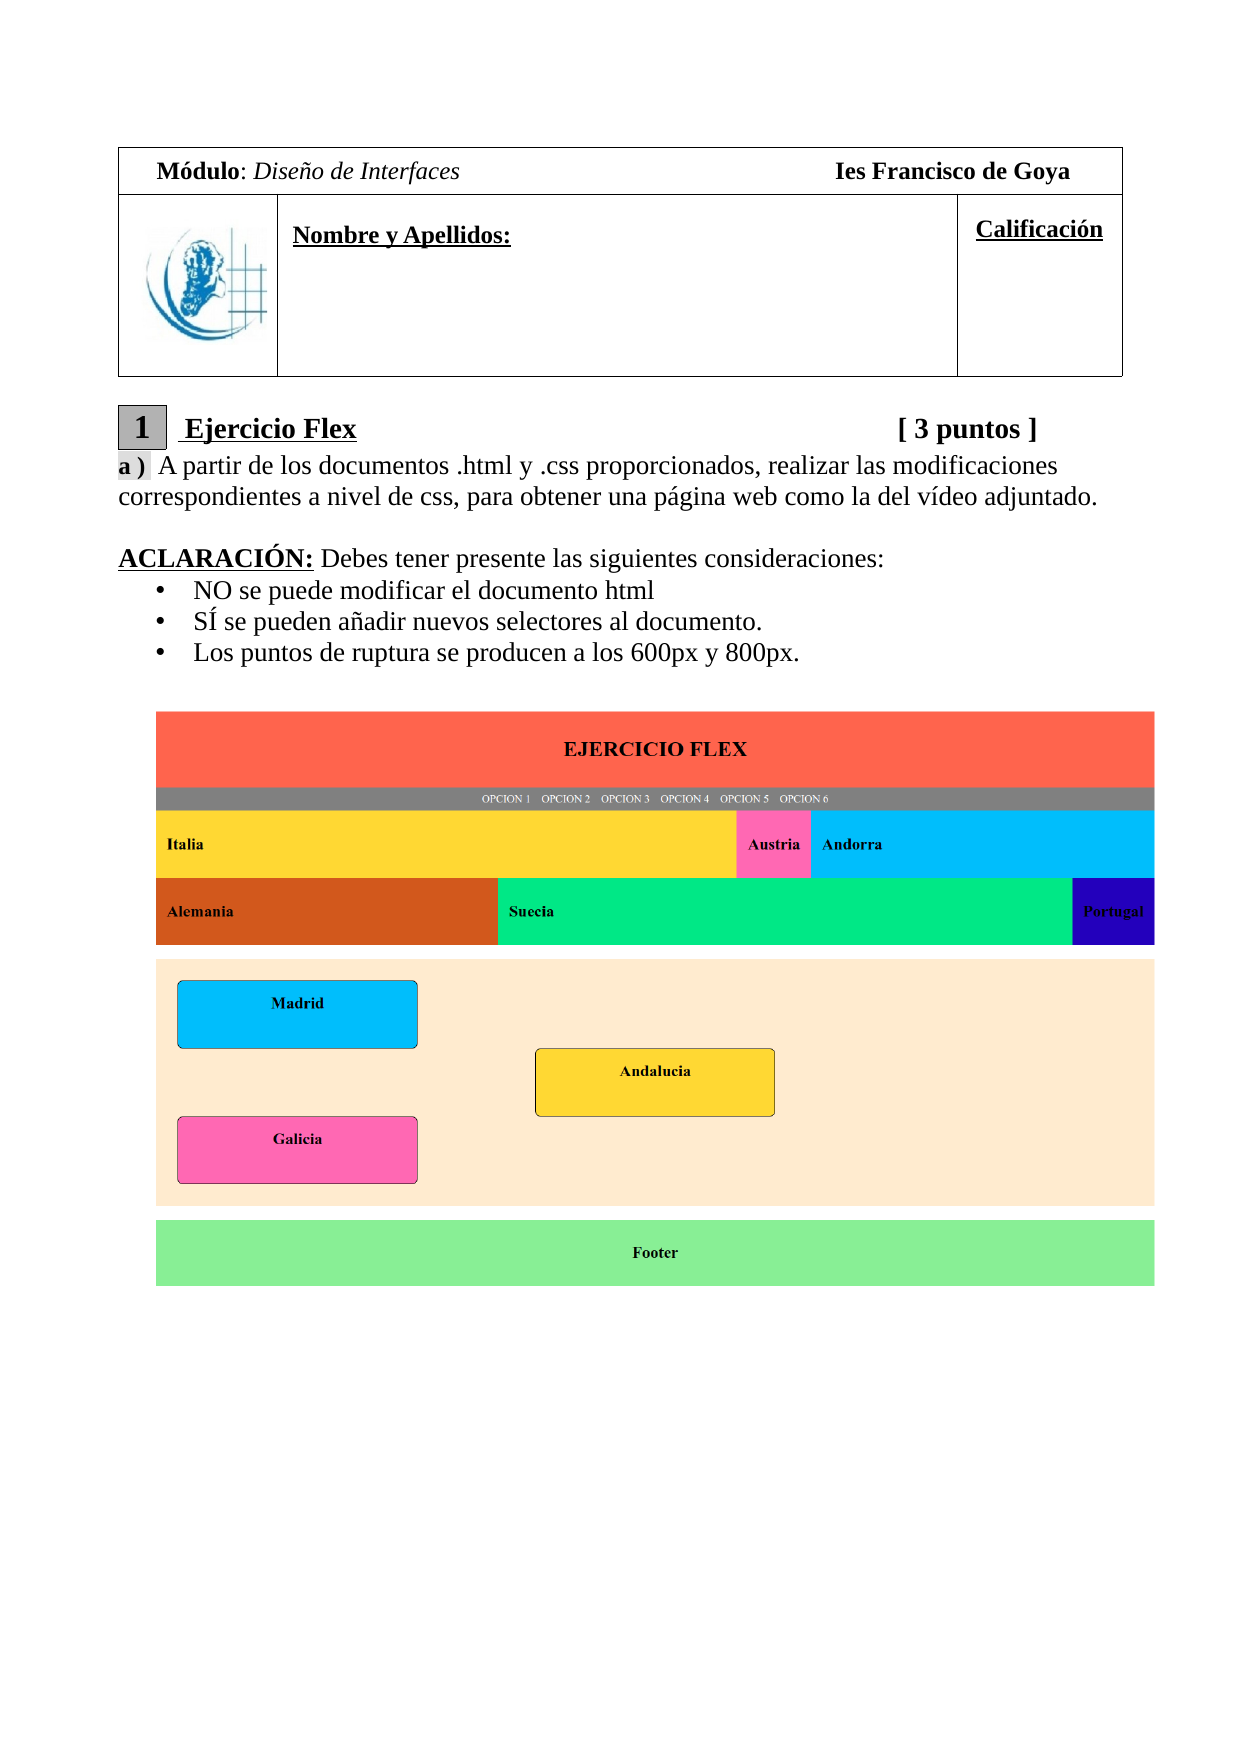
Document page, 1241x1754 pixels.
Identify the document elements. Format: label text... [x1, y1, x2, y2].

table_header Módulo: Diseño de Interfaces Ies Francisco de Goya [119, 148, 1122, 193]
picture [136, 219, 268, 345]
list NO se puede modificar el documento html [156, 574, 1122, 605]
text a ) A partir de los documentos .html y .css proporcionados, realizar las modificaciones correspondientes a nivel de css, para obtener una página web como la del vídeo adjuntado. [118, 449, 1122, 511]
text ACLARACIÓN: Debes tener presente las siguientes consideraciones: [118, 543, 1122, 574]
table_cell Nombre y Apellidos: [278, 195, 957, 376]
table_cell [119, 195, 277, 376]
table_cell Calificación [958, 195, 1122, 376]
list Los puntos de ruptura se producen a los 600px y 800px. [156, 636, 1122, 667]
picture [152, 707, 1157, 1290]
text 1 [119, 406, 166, 449]
text Ejercicio Flex [ 3 puntos ] [167, 405, 1122, 449]
list SÍ se pueden añadir nuevos selectores al documento. [156, 605, 1122, 636]
